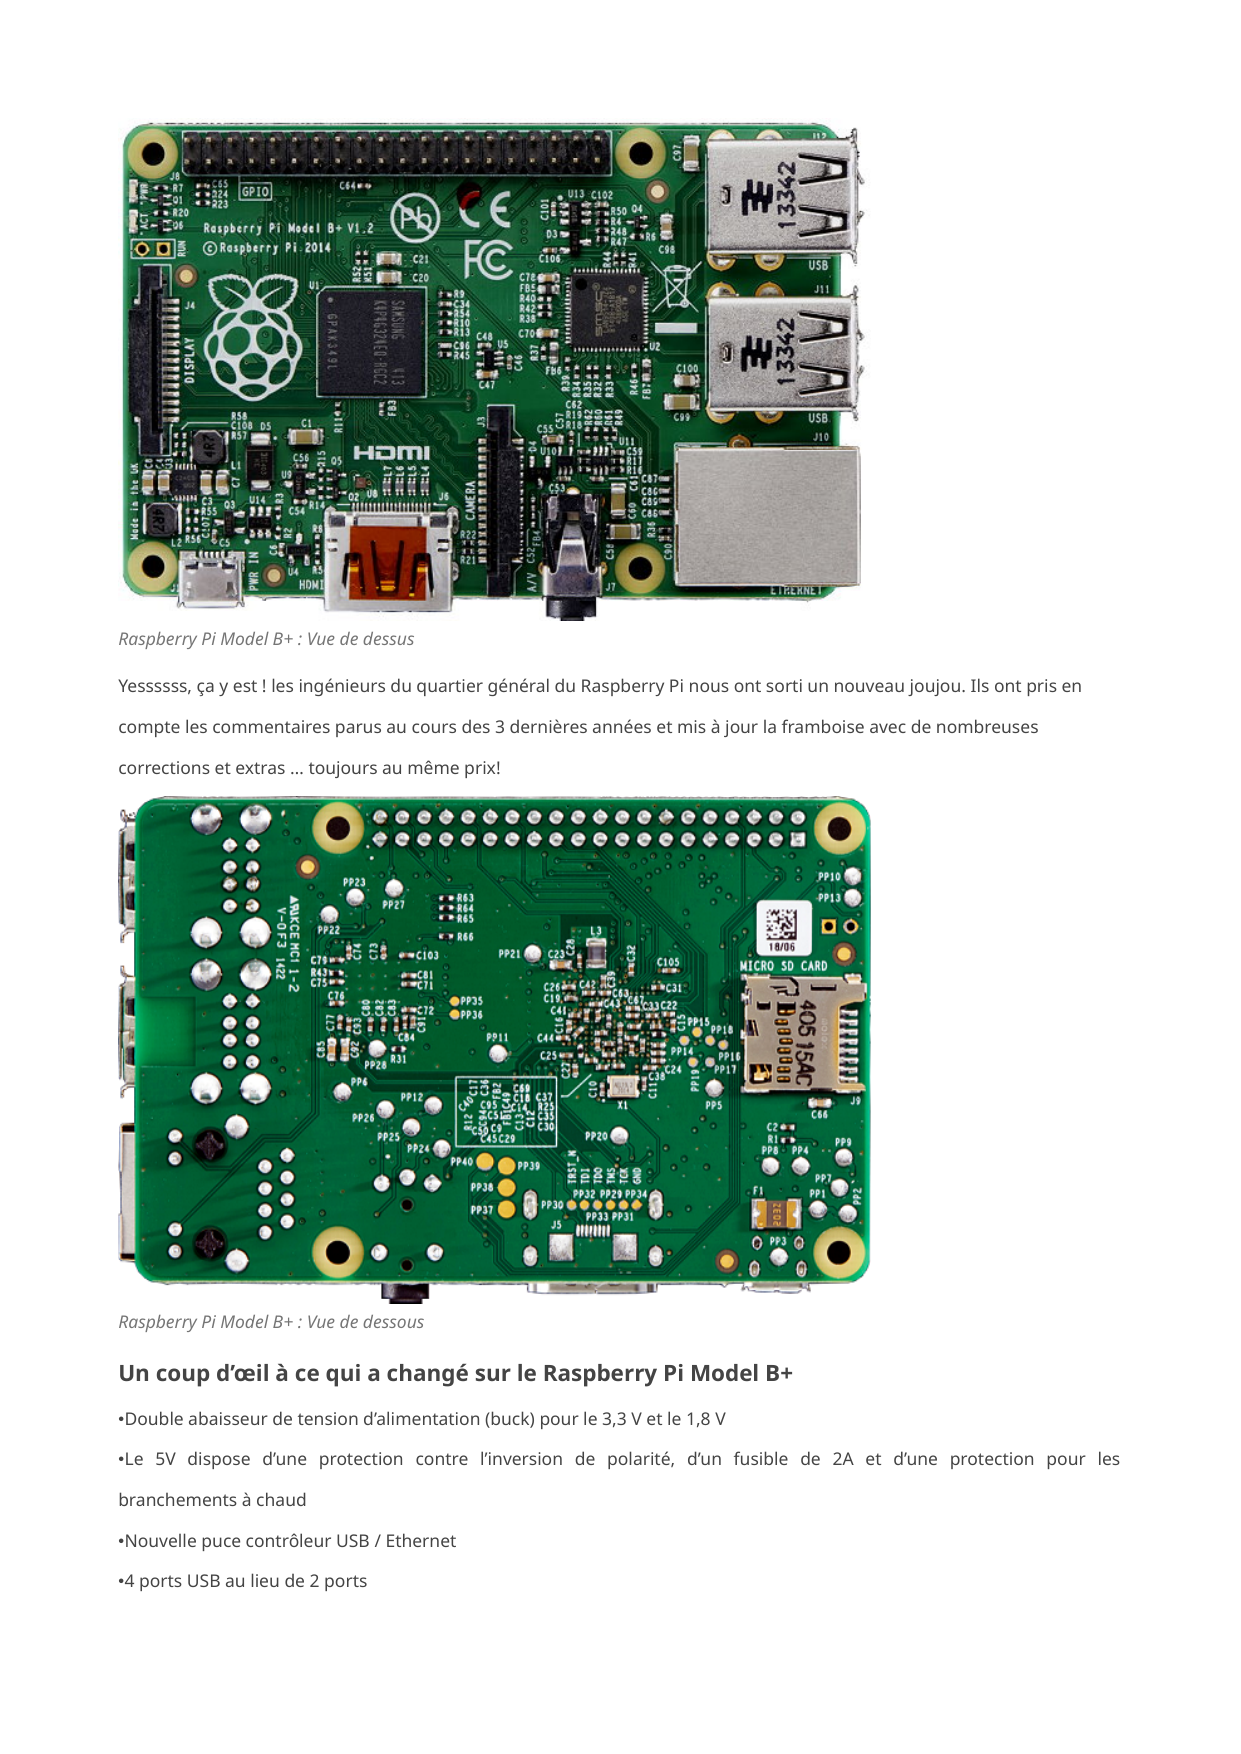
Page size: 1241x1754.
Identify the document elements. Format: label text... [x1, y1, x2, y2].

text Yessssss, ça y est ! les ingénieurs du quartier général du Raspberry Pi nous ont sorti un nouveau joujou. Ils ont pris en compte les commentaires parus au cours des 3 dernières années et mis à jour la framboise avec de nombreuses corrections et extras … toujours au même prix! [118, 674, 1122, 779]
picture [118, 118, 871, 621]
subtitle Un coup d’œil à ce qui a changé sur le Raspberry Pi Model B+ [118, 1357, 1122, 1388]
picture [118, 796, 871, 1304]
text Raspberry Pi Model B+ : Vue de dessus [118, 626, 1122, 650]
text Raspberry Pi Model B+ : Vue de dessous [118, 1309, 1122, 1333]
list Double abaisseur de tension d’alimentation (buck) pour le 3,3 V et le 1,8 V [118, 1406, 1122, 1430]
list Nouvelle puce contrôleur USB / Ethernet [118, 1528, 1122, 1552]
list Le 5V dispose d’une protection contre l’inversion de polarité, d’un fusible de 2A et d’une protection pour les branchements à chaud [118, 1447, 1122, 1511]
list 4 ports USB au lieu de 2 ports [118, 1569, 1122, 1593]
